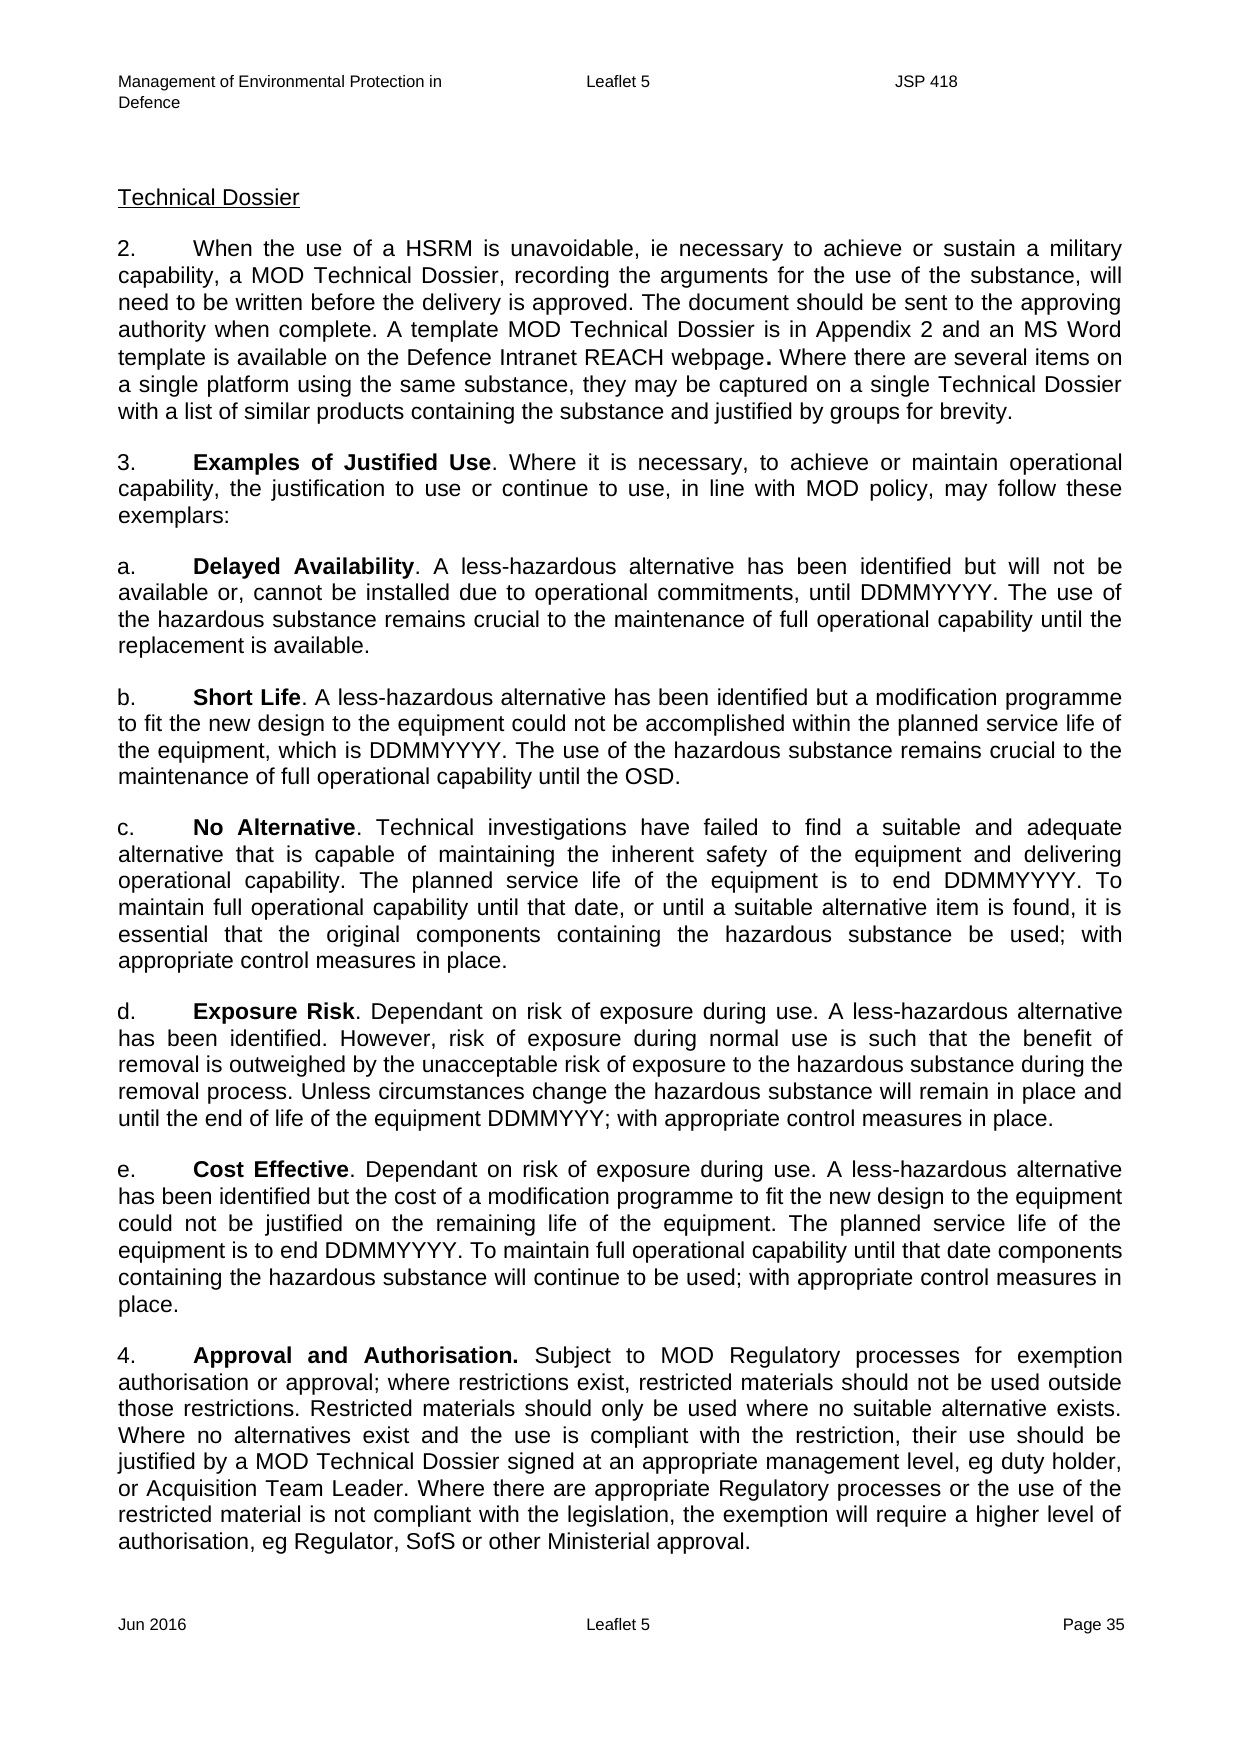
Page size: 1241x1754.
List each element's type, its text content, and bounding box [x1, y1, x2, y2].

list When the use of a HSRM is unavoidable, ie necessary to achieve or sustain a military capability, a MOD Technical Dossier, recording the arguments for the use of the substance, will need to be written before the delivery is approved. The document should be sent to the approving authority when complete. A template MOD Technical Dossier is in Appendix 2 and an MS Word template is available on the Defence Intranet REACH webpage. Where there are several items on a single platform using the same substance, they may be captured on a single Technical Dossier with a list of similar products containing the substance and justified by groups for brevity. [117, 235, 1123, 424]
subtitle Technical Dossier [117, 184, 1170, 211]
list No Alternative. Technical investigations have failed to find a suitable and adequate alternative that is capable of maintaining the inherent safety of the equipment and delivering operational capability. The planned service life of the equipment is to end DDMMYYYY. To maintain full operational capability until that date, or until a suitable alternative item is found, it is essential that the original components containing the hazardous substance be used; with appropriate control measures in place. [117, 814, 1123, 973]
list Approval and Authorisation. Subject to MOD Regulatory processes for exemption authorisation or approval; where restrictions exist, restricted materials should not be used outside those restrictions. Restricted materials should only be used where no suitable alternative exists. Where no alternatives exist and the use is compliant with the restriction, their use should be justified by a MOD Technical Dossier signed at an appropriate management level, eg duty holder, or Acquisition Team Leader. Where there are appropriate Regulatory processes or the use of the restricted material is not compliant with the legislation, the exemption will require a higher level of authorisation, eg Regulator, SofS or other Ministerial approval. [117, 1342, 1123, 1554]
list Delayed Availability. A less-hazardous alternative has been identified but will not be available or, cannot be installed due to operational commitments, until DDMMYYYY. The use of the hazardous substance remains crucial to the maintenance of full operational capability until the replacement is available. [117, 553, 1123, 659]
list Exposure Risk. Dependant on risk of exposure during use. A less-hazardous alternative has been identified. However, risk of exposure during normal use is such that the benefit of removal is outweighed by the unacceptable risk of exposure to the hazardous substance during the removal process. Unless circumstances change the hazardous substance will remain in place and until the end of life of the equipment DDMMYYY; with appropriate control measures in place. [117, 998, 1123, 1131]
list Short Life. A less-hazardous alternative has been identified but a modification programme to fit the new design to the equipment could not be accomplished within the planned service life of the equipment, which is DDMMYYYY. The use of the hazardous substance remains crucial to the maintenance of full operational capability until the OSD. [117, 683, 1123, 789]
list Examples of Justified Use. Where it is necessary, to achieve or maintain operational capability, the justification to use or continue to use, in line with MOD policy, may follow these exemplars: [117, 448, 1123, 528]
list Cost Effective. Dependant on risk of exposure during use. A less-hazardous alternative has been identified but the cost of a modification programme to fit the new design to the equipment could not be justified on the remaining life of the equipment. The planned service life of the equipment is to end DDMMYYYY. To maintain full operational capability until that date components containing the hazardous substance will continue to be used; with appropriate control measures in place. [117, 1156, 1123, 1317]
